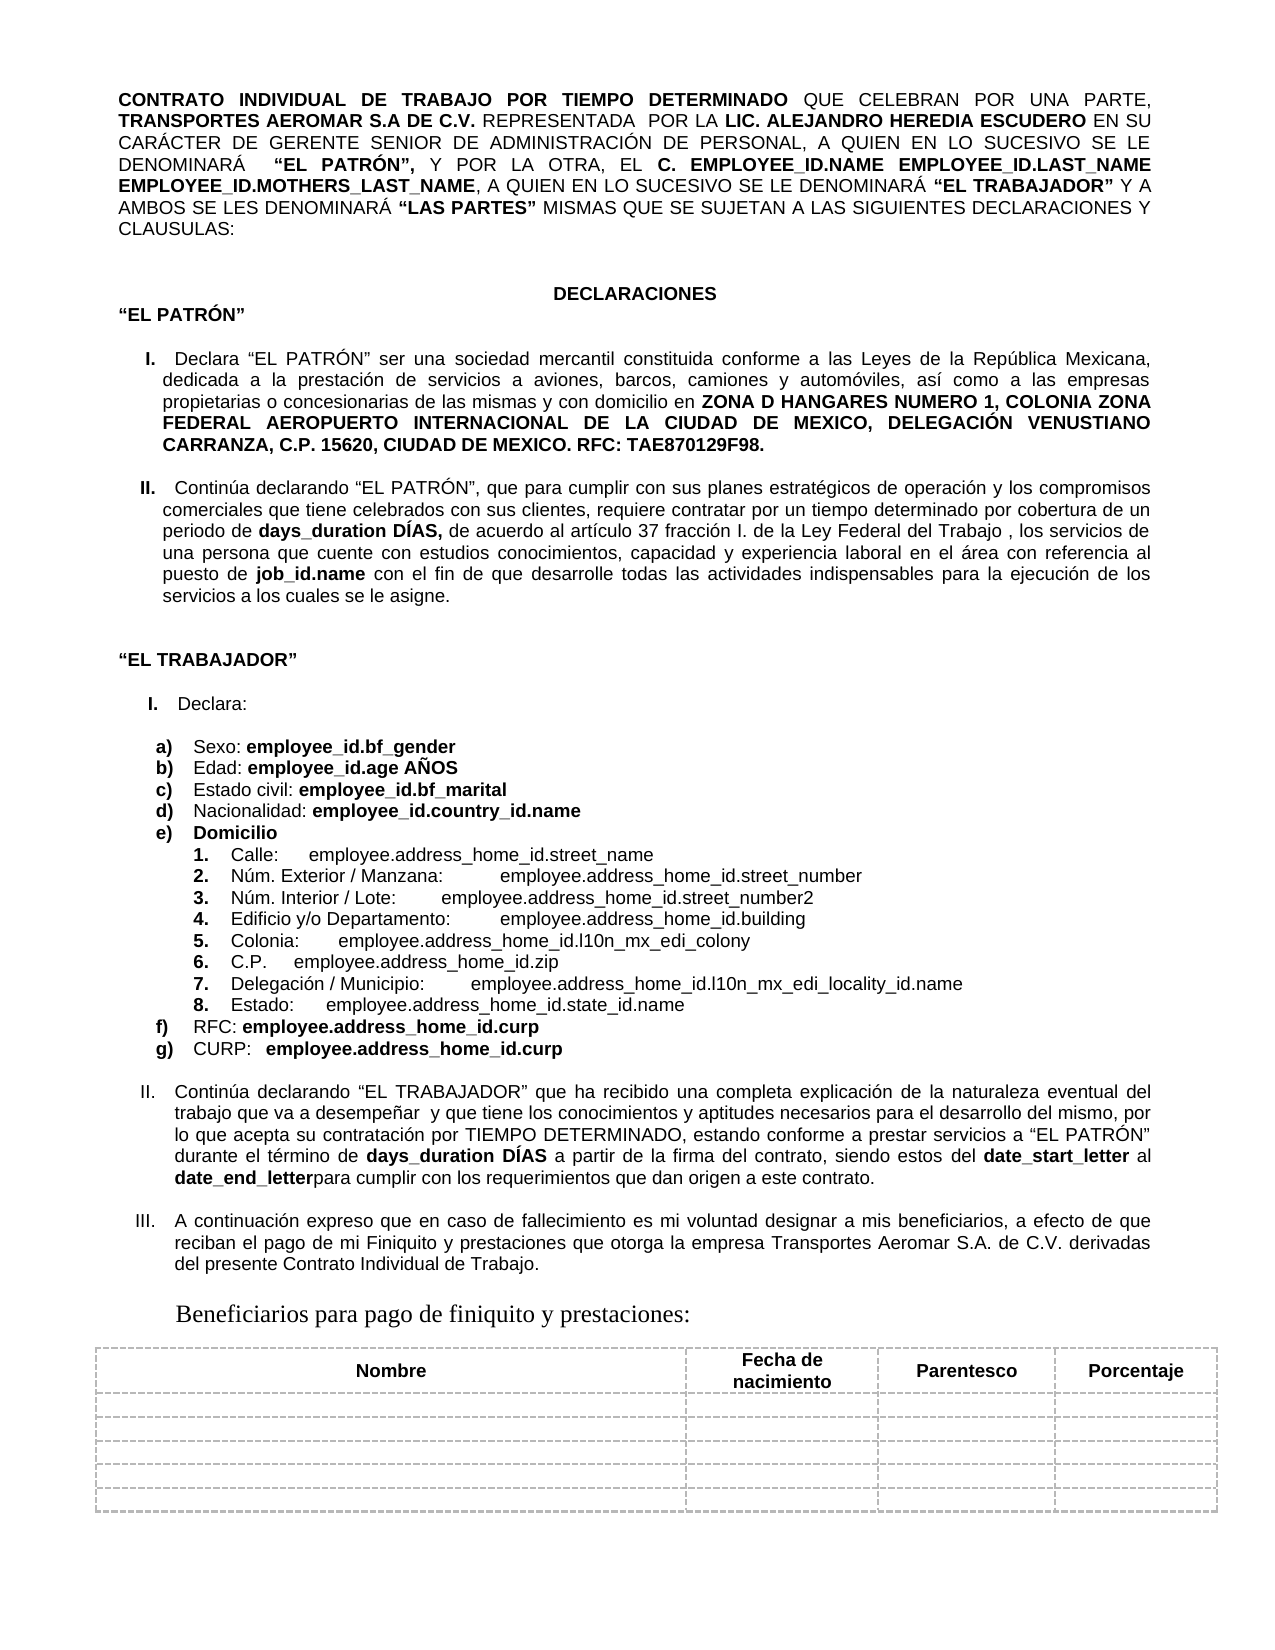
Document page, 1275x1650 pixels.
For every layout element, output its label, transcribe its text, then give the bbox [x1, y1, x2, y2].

table_cell employee.address_home_id.zip [283, 951, 1034, 973]
table_cell [686, 1440, 878, 1463]
table_header Porcentaje [1055, 1347, 1217, 1392]
list Edad: employee_id.age AÑOS [156, 757, 1152, 779]
list RFC: employee.address_home_id.curp [156, 1016, 1152, 1037]
table_cell employee.address_home_id.l10n_mx_edi_colony [327, 930, 1034, 951]
table_header employee.address_home_id.street_name [297, 843, 1034, 865]
table_cell [686, 1416, 878, 1439]
table_cell [1055, 1440, 1217, 1463]
list Continúa declarando “EL PATRÓN”, que para cumplir con sus planes estratégicos de operación y los compromisos comerciales que tiene celebrados con sus clientes, requiere contratar por un tiempo determinado por cobertura de un periodo de days_duration DÍAS, de acuerdo al artículo 37 fracción I. de la Ley Federal del Trabajo , los servicios de una persona que cuente con estudios conocimientos, capacidad y experiencia laboral en el área con referencia al puesto de job_id.name con el fin de que desarrolle todas las actividades indispensables para la ejecución de los servicios a los cuales se le asigne. [156, 477, 1152, 606]
table_cell [878, 1440, 1055, 1463]
table_cell employee.address_home_id.building [489, 908, 1034, 929]
list Sexo: employee_id.bf_gender [156, 736, 1152, 757]
table_cell [878, 1463, 1055, 1487]
list Continúa declarando “EL TRABAJADOR” que ha recibido una completa explicación de la naturaleza eventual del trabajo que va a desempeñar y que tiene los conocimientos y aptitudes necesarios para el desarrollo del mismo, por lo que acepta su contratación por TIEMPO DETERMINADO, estando conforme a prestar servicios a “EL PATRÓN” durante el término de days_duration DÍAS a partir de la firma del contrato, siendo estos del date_start_letter al date_end_letterpara cumplir con los requerimientos que dan origen a este contrato. [156, 1081, 1152, 1188]
table_header Calle: [182, 843, 297, 865]
table_cell employee.address_home_id.l10n_mx_edi_locality_id.name [459, 973, 1034, 994]
list Nacionalidad: employee_id.country_id.name [156, 800, 1152, 822]
table_cell [686, 1487, 878, 1510]
table_cell [878, 1416, 1055, 1439]
list Domicilio [156, 822, 1152, 843]
table_cell [96, 1416, 686, 1439]
table_cell Edificio y/o Departamento: [182, 908, 489, 929]
table_cell employee.address_home_id.street_number [489, 865, 1034, 886]
table_cell Colonia: [182, 930, 327, 951]
table_header Fecha de nacimiento [686, 1347, 878, 1392]
table_cell [878, 1487, 1055, 1510]
table_cell employee.address_home_id.state_id.name [315, 994, 1034, 1016]
table_cell [96, 1392, 686, 1416]
table_cell [96, 1463, 686, 1487]
table_cell Núm. Exterior / Manzana: [182, 865, 489, 886]
list Declara “EL PATRÓN” ser una sociedad mercantil constituida conforme a las Leyes de la República Mexicana, dedicada a la prestación de servicios a aviones, barcos, camiones y automóviles, así como a las empresas propietarias o concesionarias de las mismas y con domicilio en ZONA D HANGARES NUMERO 1, COLONIA ZONA FEDERAL AEROPUERTO INTERNACIONAL DE LA CIUDAD DE MEXICO, DELEGACIÓN VENUSTIANO CARRANZA, C.P. 15620, CIUDAD DE MEXICO. RFC: TAE870129F98. [156, 347, 1152, 455]
text DECLARACIONES [118, 283, 1152, 304]
table_cell [1055, 1416, 1217, 1439]
subtitle Beneficiarios para pago de finiquito y prestaciones: [118, 1299, 1152, 1328]
table_cell [686, 1463, 878, 1487]
table_cell [1055, 1463, 1217, 1487]
table_cell [1055, 1487, 1217, 1510]
list A continuación expreso que en caso de fallecimiento es mi voluntad designar a mis beneficiarios, a efecto de que reciban el pago de mi Finiquito y prestaciones que otorga la empresa Transportes Aeromar S.A. de C.V. derivadas del presente Contrato Individual de Trabajo. [156, 1210, 1152, 1274]
list Declara: [148, 692, 1152, 714]
table_header Parentesco [878, 1347, 1055, 1392]
table_cell [878, 1392, 1055, 1416]
table_header Nombre [96, 1347, 686, 1392]
list Estado civil: employee_id.bf_marital [156, 779, 1152, 800]
table_cell Núm. Interior / Lote: [182, 886, 430, 908]
text “EL PATRÓN” [118, 304, 1152, 326]
table_cell [96, 1487, 686, 1510]
table_cell Delegación / Municipio: [182, 973, 459, 994]
table_cell C.P. [182, 951, 282, 973]
table_cell [1055, 1392, 1217, 1416]
text CONTRATO INDIVIDUAL DE TRABAJO POR TIEMPO DETERMINADO QUE CELEBRAN POR UNA PARTE, TRANSPORTES AEROMAR S.A DE C.V. REPRESENTADA POR LA LIC. ALEJANDRO HEREDIA ESCUDERO EN SU CARÁCTER DE GERENTE SENIOR DE ADMINISTRACIÓN DE PERSONAL, A QUIEN EN LO SUCESIVO SE LE DENOMINARÁ “EL PATRÓN”, Y POR LA OTRA, EL C. employee_id.name employee_id.last_name employee_id.mothers_last_name, A QUIEN EN LO SUCESIVO SE LE DENOMINARÁ “EL TRABAJADOR” Y A AMBOS SE LES DENOMINARÁ “LAS PARTES” MISMAS QUE SE SUJETAN A LAS SIGUIENTES DECLARACIONES Y CLAUSULAS: [118, 89, 1152, 239]
table_cell employee.address_home_id.street_number2 [430, 886, 1034, 908]
table_cell [96, 1440, 686, 1463]
table_cell Estado: [182, 994, 314, 1016]
list CURP: employee.address_home_id.curp [156, 1037, 1152, 1059]
text “EL TRABAJADOR” [118, 649, 1152, 671]
table_cell [686, 1392, 878, 1416]
